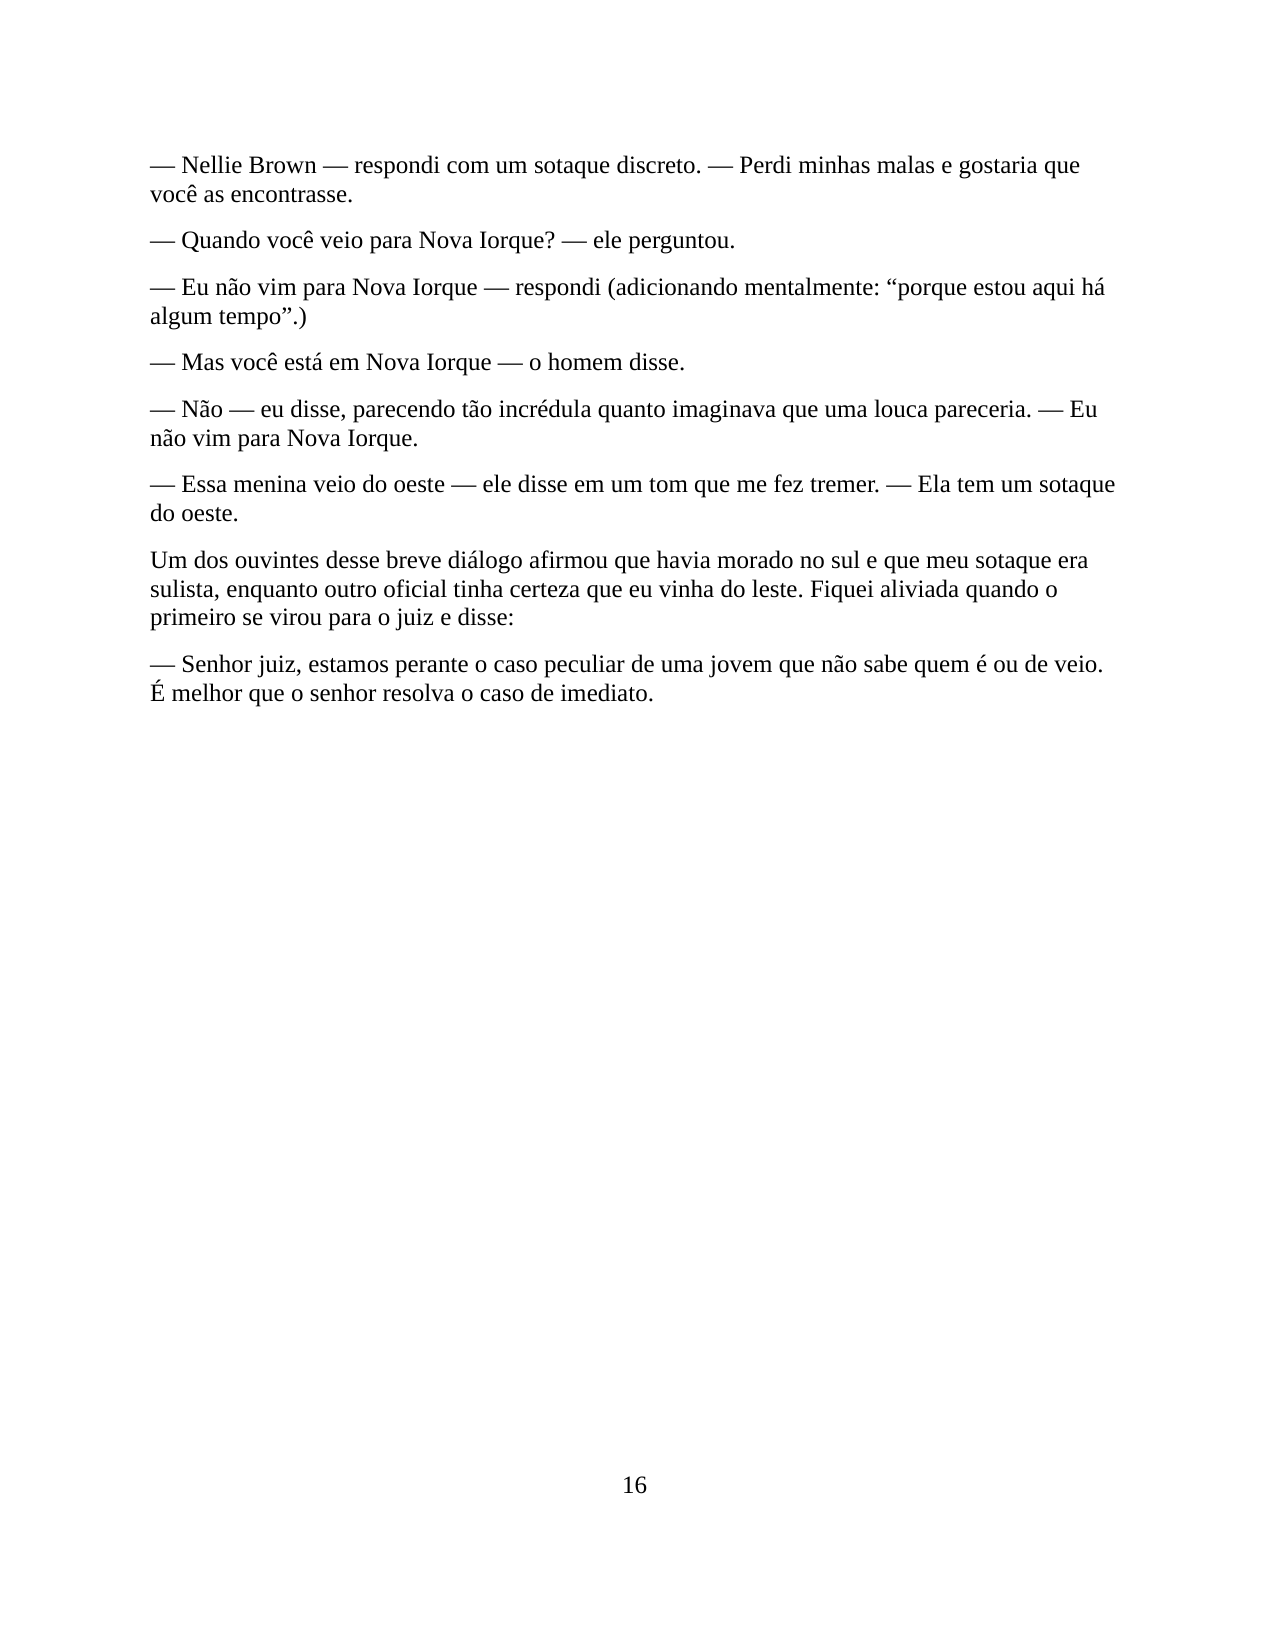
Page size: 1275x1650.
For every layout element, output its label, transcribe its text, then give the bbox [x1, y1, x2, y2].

text — Nellie Brown — respondi com um sotaque discreto. — Perdi minhas malas e gostaria que você as encontrasse. [150, 150, 1125, 207]
text — Essa menina veio do oeste — ele disse em um tom que me fez tremer. — Ela tem um sotaque do oeste. [150, 469, 1125, 527]
text — Quando você veio para Nova Iorque? — ele perguntou. [150, 225, 1125, 254]
text Um dos ouvintes desse breve diálogo afirmou que havia morado no sul e que meu sotaque era sulista, enquanto outro oficial tinha certeza que eu vinha do leste. Fiquei aliviada quando o primeiro se virou para o juiz e disse: [150, 545, 1125, 631]
text — Senhor juiz, estamos perante o caso peculiar de uma jovem que não sabe quem é ou de veio. É melhor que o senhor resolva o caso de imediato. [150, 649, 1125, 707]
text — Mas você está em Nova Iorque — o homem disse. [150, 347, 1125, 376]
text — Eu não vim para Nova Iorque — respondi (adicionando mentalmente: “porque estou aqui há algum tempo”.) [150, 272, 1125, 329]
text — Não — eu disse, parecendo tão incrédula quanto imaginava que uma louca pareceria. — Eu não vim para Nova Iorque. [150, 394, 1125, 452]
